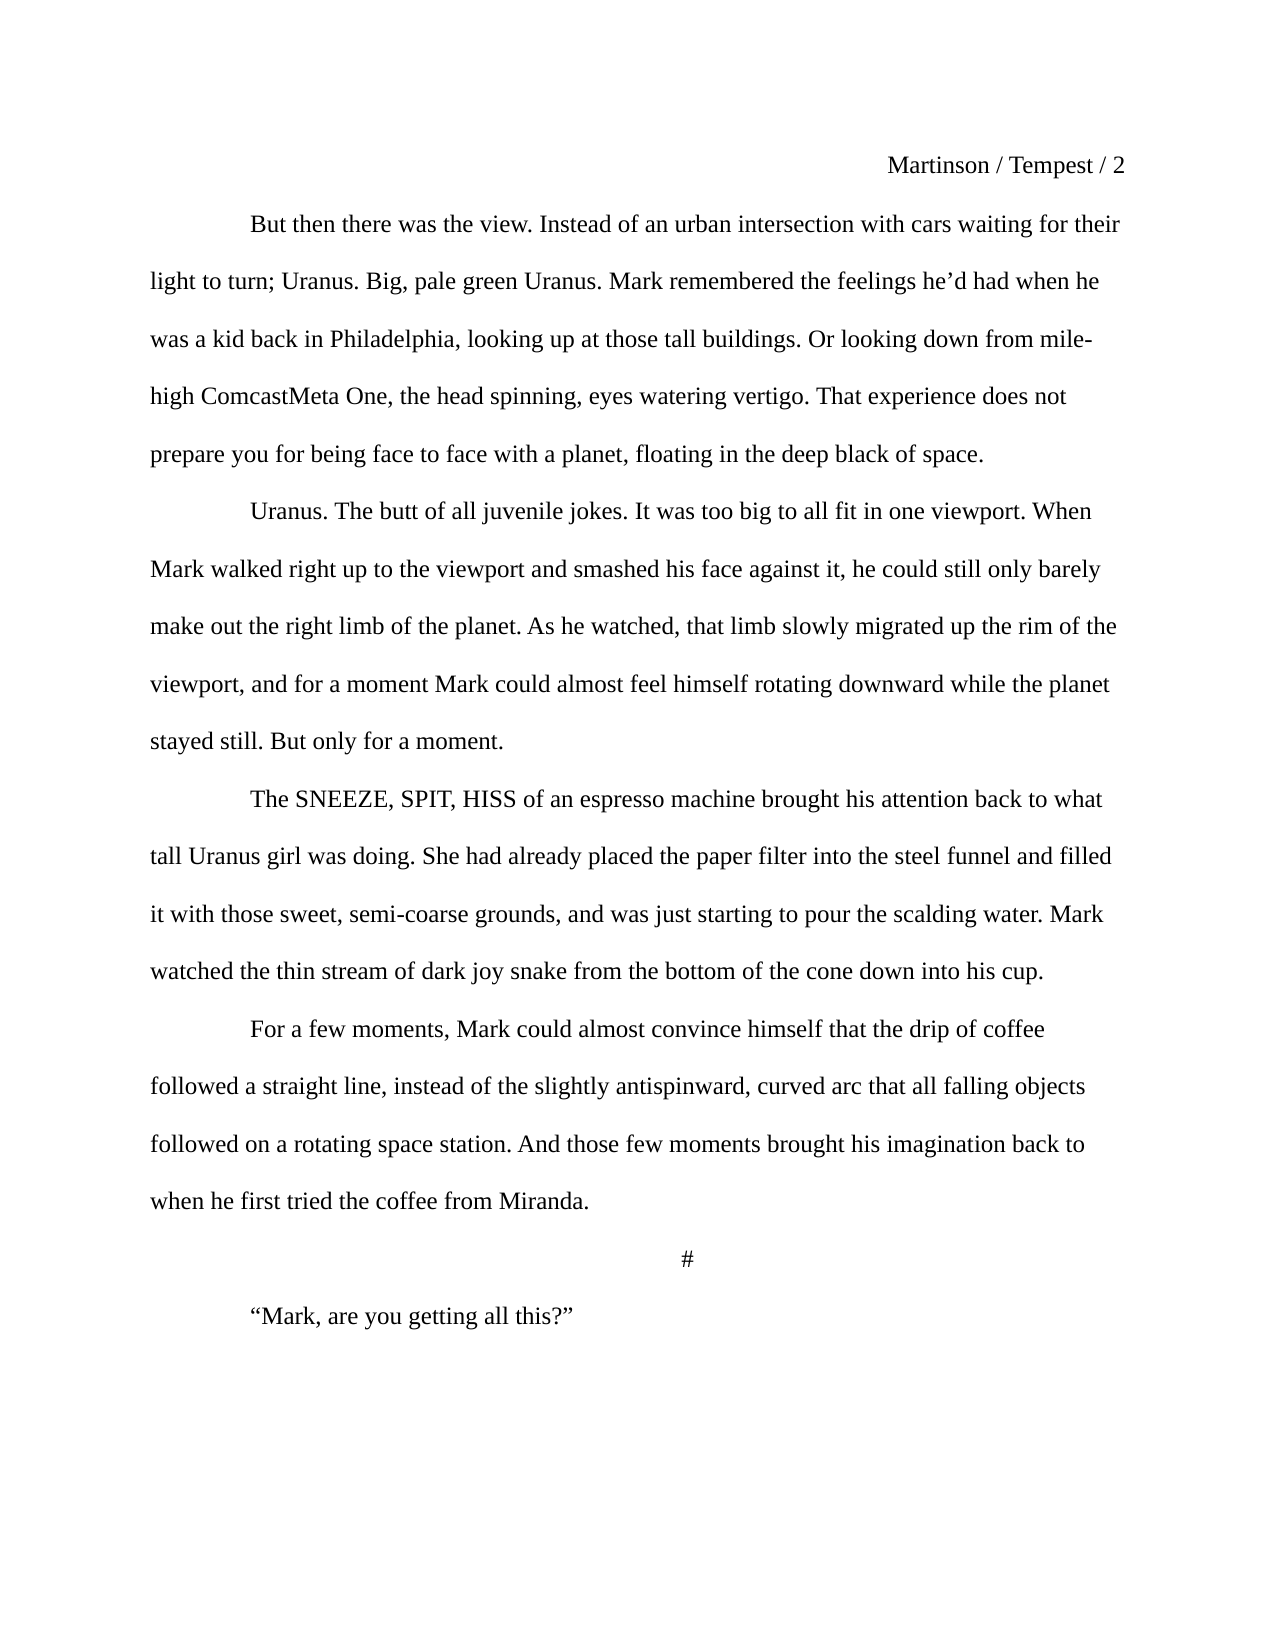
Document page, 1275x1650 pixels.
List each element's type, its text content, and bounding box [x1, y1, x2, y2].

text But then there was the view. Instead of an urban intersection with cars waiting for their light to turn; Uranus. Big, pale green Uranus. Mark remembered the feelings he’d had when he was a kid back in Philadelphia, looking up at those tall buildings. Or looking down from mile-high ComcastMeta One, the head spinning, eyes watering vertigo. That experience does not prepare you for being face to face with a planet, floating in the deep black of space. [150, 209, 1125, 467]
text For a few moments, Mark could almost convince himself that the drip of coffee followed a straight line, instead of the slightly antispinward, curved arc that all falling objects followed on a rotating space station. And those few moments brought his imagination back to when he first tried the coffee from Miranda. [150, 1014, 1125, 1215]
text # [150, 1244, 1125, 1272]
text Uranus. The butt of all juvenile jokes. It was too big to all fit in one viewport. When Mark walked right up to the viewport and smashed his face against it, he could still only barely make out the right limb of the planet. As he watched, that limb slowly migrated up the rim of the viewport, and for a moment Mark could almost feel himself rotating downward while the planet stayed still. But only for a moment. [150, 496, 1125, 755]
text The SNEEZE, SPIT, HISS of an espresso machine brought his attention back to what tall Uranus girl was doing. She had already placed the paper filter into the steel funnel and filled it with those sweet, semi-coarse grounds, and was just starting to pour the scalding water. Mark watched the thin stream of dark joy snake from the bottom of the cone down into his cup. [150, 784, 1125, 985]
text “Mark, are you getting all this?” [150, 1301, 1125, 1330]
